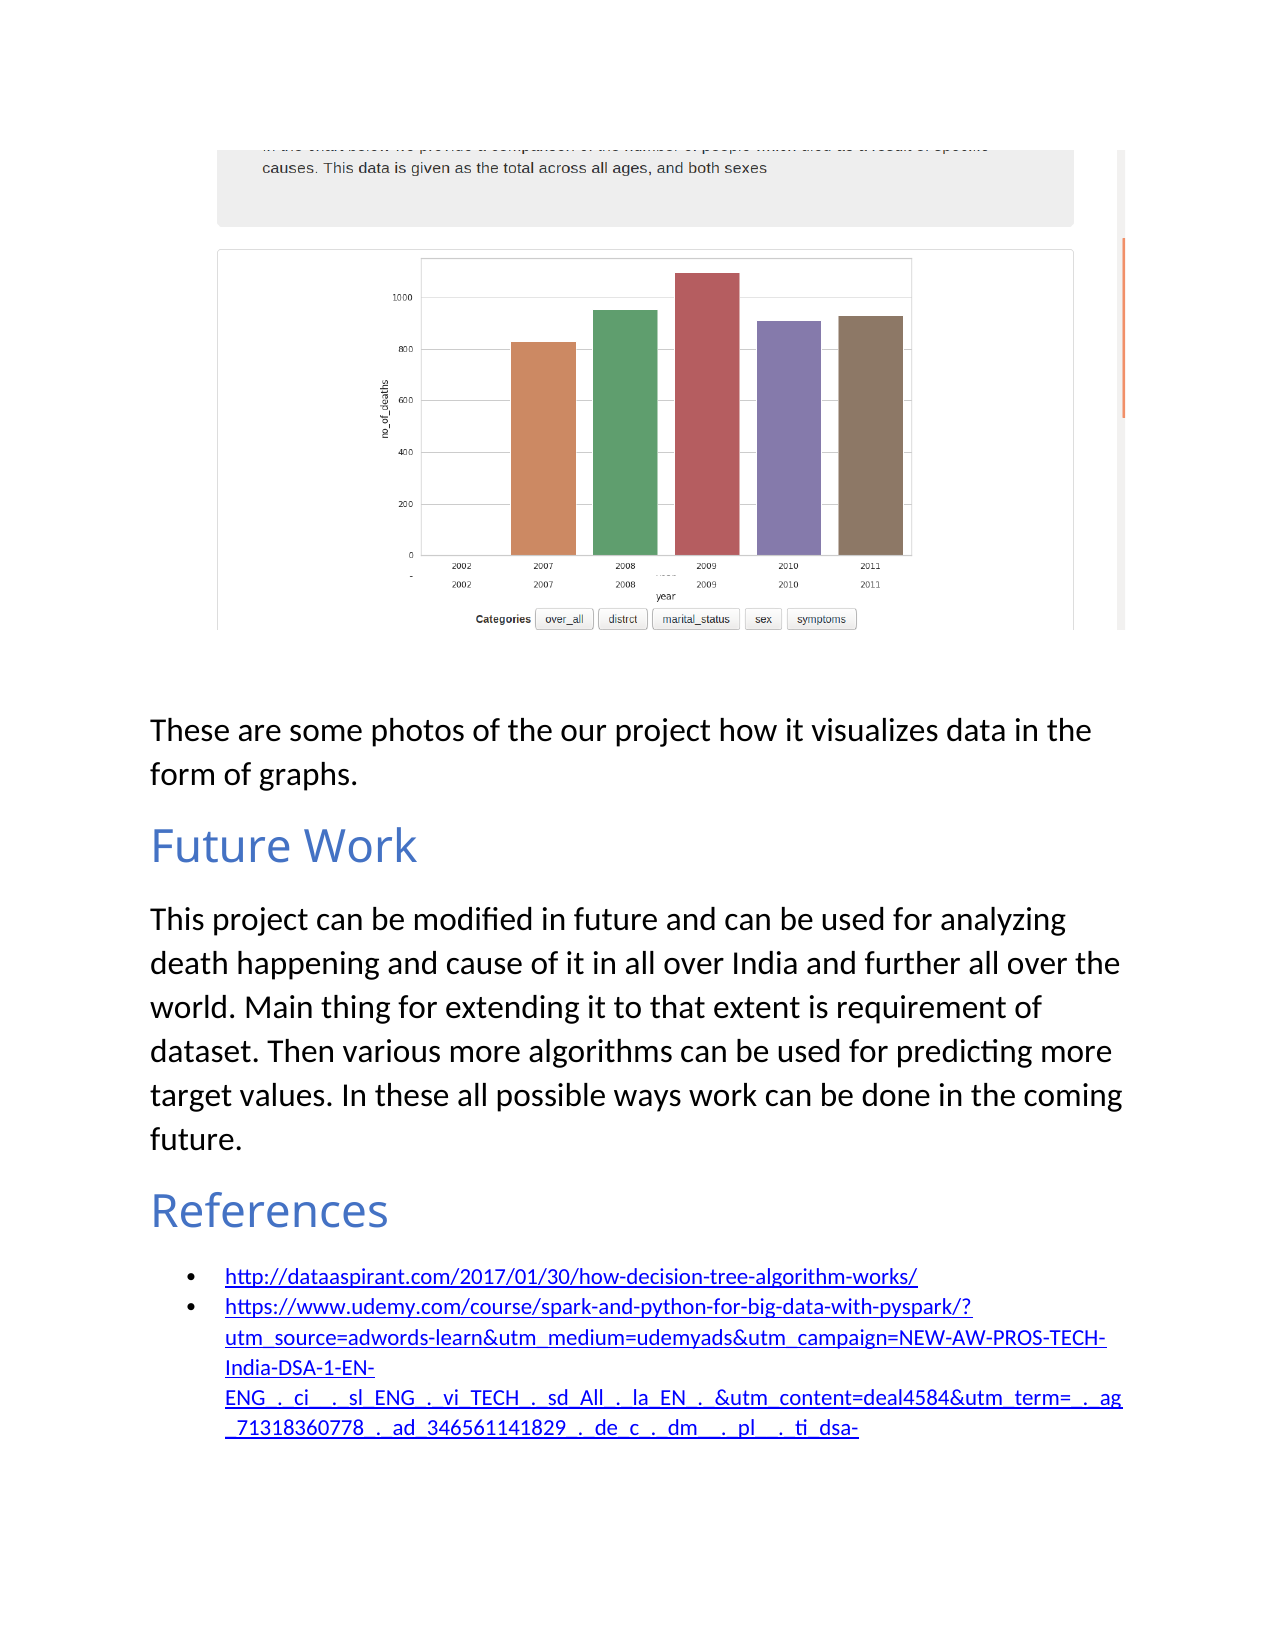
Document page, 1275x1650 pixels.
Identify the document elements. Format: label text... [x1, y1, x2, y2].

text These are some photos of the our project how it visualizes data in the form of graphs. [150, 709, 1125, 794]
list https://www.udemy.com/course/spark-and-python-for-big-data-with-pyspark/?utm_source=adwords-learn&utm_medium=udemyads&utm_campaign=NEW-AW-PROS-TECH-India-DSA-1-EN-ENG_._ci__._sl_ENG_._vi_TECH_._sd_All_._la_EN_._&utm_content=deal4584&utm_term=_._ag_71318360778_._ad_346561141829_._de_c_._dm__._pl__._ti_dsa- [187, 1292, 1125, 1441]
list http://dataaspirant.com/2017/01/30/how-decision-tree-algorithm-works/ [187, 1262, 1125, 1290]
picture [150, 150, 1125, 630]
text References [150, 1178, 1125, 1241]
text This project can be modified in future and can be used for analyzing death happening and cause of it in all over India and further all over the world. Main thing for extending it to that extent is requirement of dataset. Then various more algorithms can be used for predicting more target values. In these all possible ways work can be done in the coming future. [150, 898, 1125, 1158]
text Future Work [150, 814, 1125, 876]
